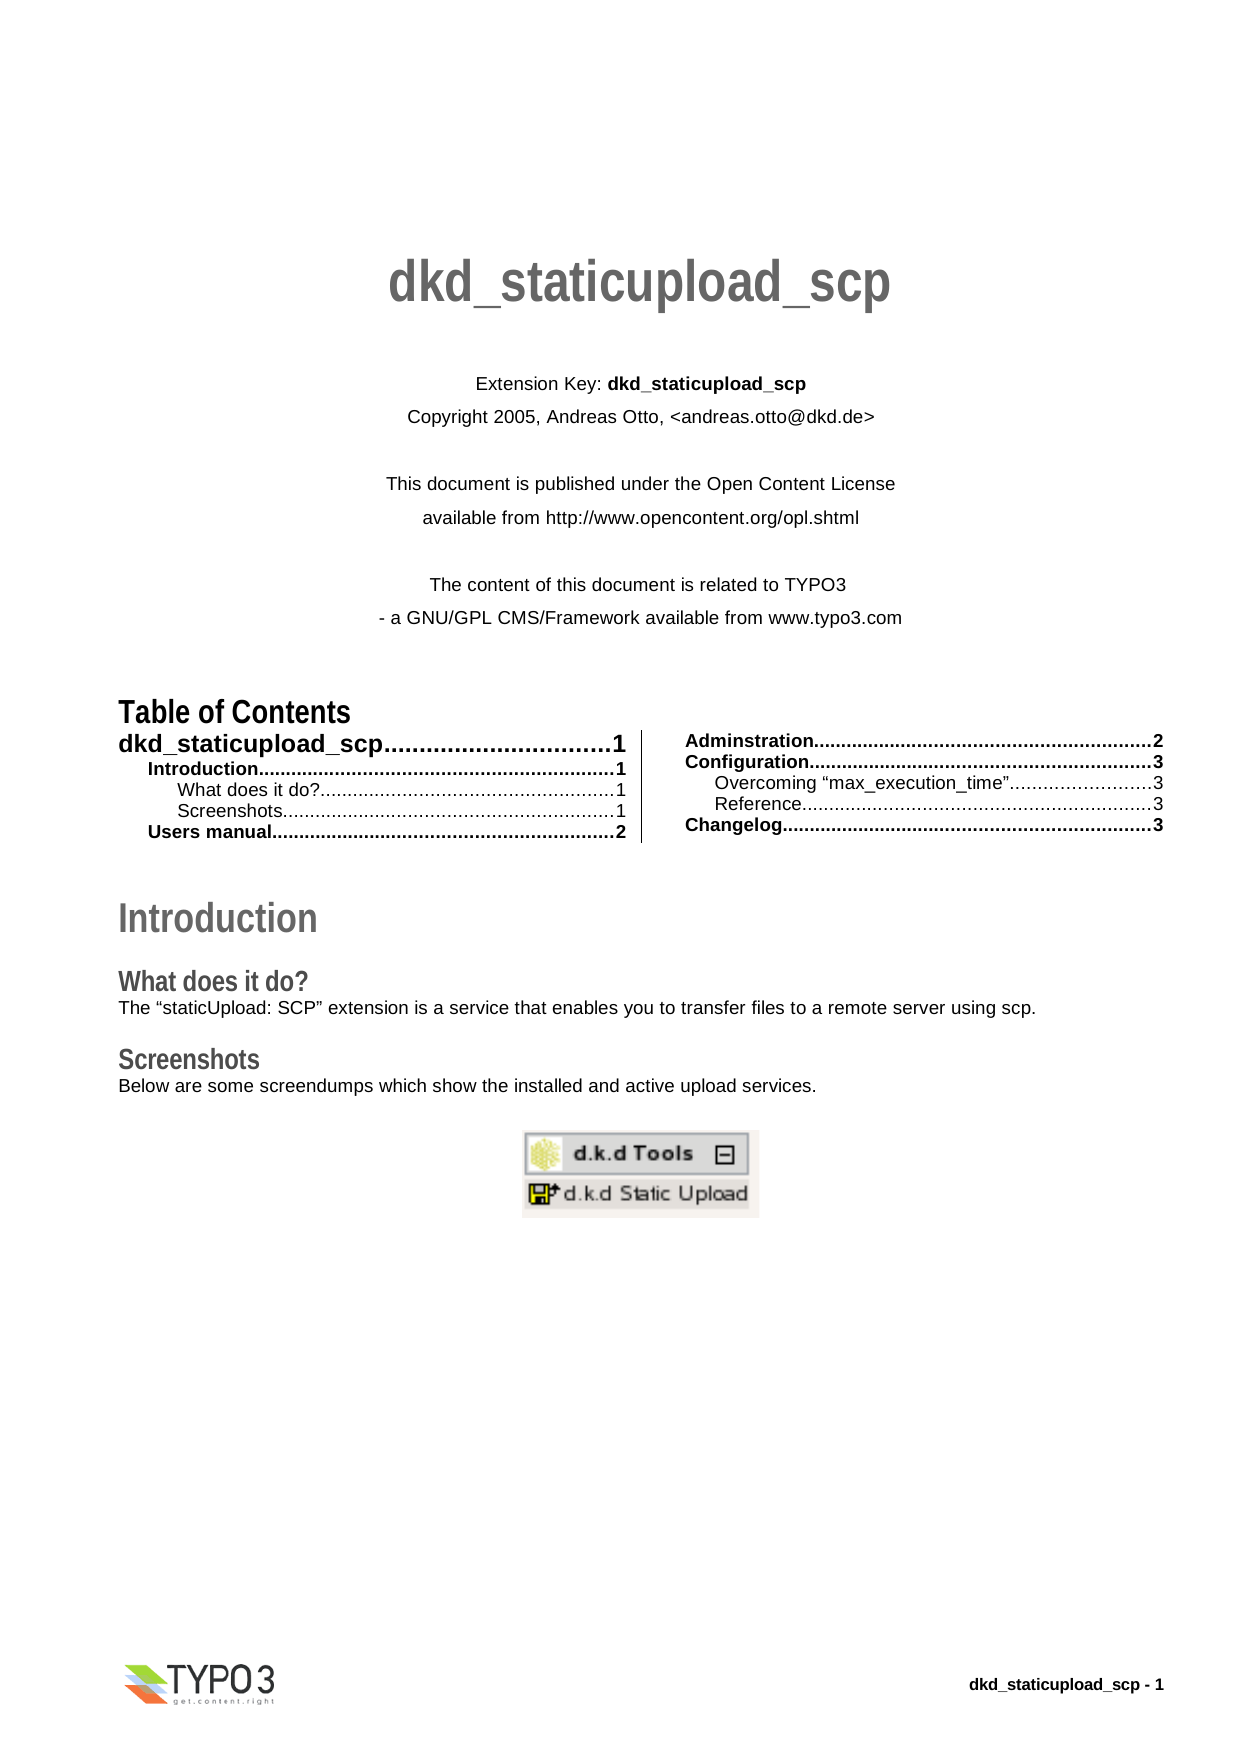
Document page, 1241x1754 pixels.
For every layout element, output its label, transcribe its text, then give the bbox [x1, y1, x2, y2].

text Users manual 2 [148, 821, 626, 842]
subtitle Table of Contents [118, 692, 1163, 730]
subtitle dkd_staticupload_scp [118, 247, 1163, 314]
text Changelog 3 [685, 814, 1163, 836]
text This document is published under the Open Content License [118, 473, 1163, 494]
text available from http://www.opencontent.org/opl.shtml [118, 507, 1163, 528]
text Configuration 3 [685, 751, 1163, 772]
text Overcoming “max_execution_time” 3 [714, 772, 1163, 793]
text The “staticUpload: SCP” extension is a service that enables you to transfer files to a remote server using scp. [118, 998, 1163, 1019]
text Below are some screendumps which show the installed and active upload services. [118, 1075, 1163, 1096]
subtitle Introduction [118, 893, 1163, 941]
text Screenshots 1 [177, 800, 626, 821]
text Extension Key: dkd_staticupload_scp [118, 373, 1163, 394]
subtitle Screenshots [118, 1042, 1163, 1075]
picture [119, 1659, 280, 1710]
text Reference 3 [714, 793, 1163, 814]
text What does it do? 1 [177, 779, 626, 800]
text Introduction 1 [148, 758, 626, 779]
subtitle What does it do? [118, 965, 1163, 998]
text dkd_staticupload_scp 1 [118, 730, 626, 758]
text - a GNU/GPL CMS/Framework available from www.typo3.com [118, 608, 1163, 629]
text Adminstration 2 [685, 730, 1163, 751]
text The content of this document is related to TYPO3 [118, 574, 1163, 595]
text Copyright 2005, Andreas Otto, <andreas.otto@dkd.de> [118, 406, 1163, 427]
picture [522, 1130, 760, 1218]
